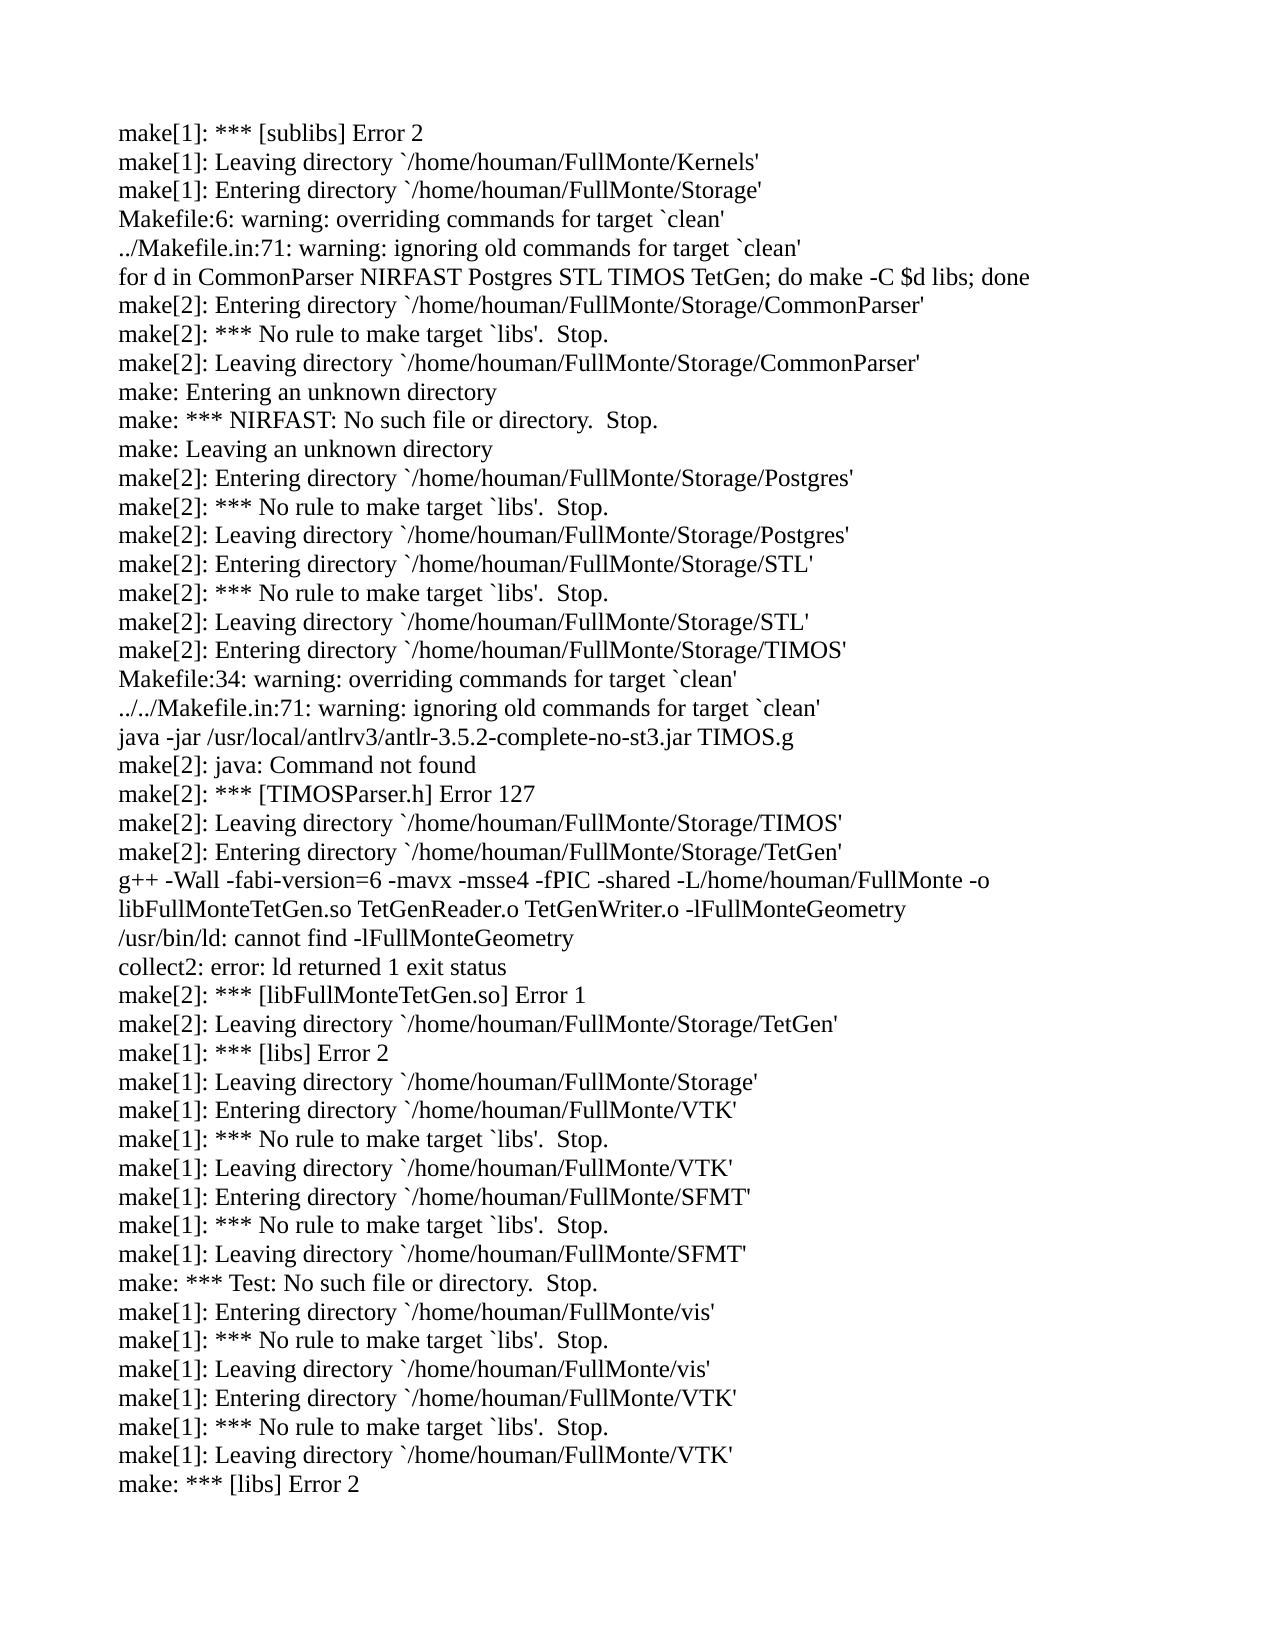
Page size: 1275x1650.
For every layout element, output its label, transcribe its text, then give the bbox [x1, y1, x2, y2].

text make[2]: Leaving directory `/home/houman/FullMonte/Storage/CommonParser' [118, 348, 1157, 377]
text make[2]: Entering directory `/home/houman/FullMonte/Storage/Postgres' [118, 463, 1157, 492]
text make[1]: *** No rule to make target `libs'. Stop. [118, 1412, 1157, 1441]
text make[1]: Leaving directory `/home/houman/FullMonte/VTK' [118, 1441, 1157, 1469]
text make[2]: java: Command not found [118, 751, 1157, 779]
text make: *** Test: No such file or directory. Stop. [118, 1268, 1157, 1297]
text java -jar /usr/local/antlrv3/antlr-3.5.2-complete-no-st3.jar TIMOS.g [118, 722, 1157, 751]
text make: *** NIRFAST: No such file or directory. Stop. [118, 406, 1157, 434]
text make[1]: Leaving directory `/home/houman/FullMonte/VTK' [118, 1153, 1157, 1182]
text make[2]: Leaving directory `/home/houman/FullMonte/Storage/TIMOS' [118, 808, 1157, 837]
text make[2]: *** No rule to make target `libs'. Stop. [118, 578, 1157, 607]
text make[1]: Entering directory `/home/houman/FullMonte/VTK' [118, 1383, 1157, 1412]
text make[2]: *** [TIMOSParser.h] Error 127 [118, 779, 1157, 808]
text /usr/bin/ld: cannot find -lFullMonteGeometry [118, 923, 1157, 952]
text make[1]: *** No rule to make target `libs'. Stop. [118, 1326, 1157, 1354]
text make[2]: Entering directory `/home/houman/FullMonte/Storage/CommonParser' [118, 291, 1157, 319]
text make[2]: Entering directory `/home/houman/FullMonte/Storage/TIMOS' [118, 636, 1157, 664]
text make[1]: Leaving directory `/home/houman/FullMonte/Kernels' [118, 147, 1157, 176]
text make[1]: Leaving directory `/home/houman/FullMonte/vis' [118, 1354, 1157, 1383]
text make[1]: *** No rule to make target `libs'. Stop. [118, 1211, 1157, 1239]
text make[1]: *** No rule to make target `libs'. Stop. [118, 1124, 1157, 1153]
text ../../Makefile.in:71: warning: ignoring old commands for target `clean' [118, 693, 1157, 722]
text make[1]: Leaving directory `/home/houman/FullMonte/SFMT' [118, 1239, 1157, 1268]
text make: *** [libs] Error 2 [118, 1469, 1157, 1498]
text make[1]: Leaving directory `/home/houman/FullMonte/Storage' [118, 1067, 1157, 1096]
text make[2]: Leaving directory `/home/houman/FullMonte/Storage/STL' [118, 607, 1157, 636]
text make: Leaving an unknown directory [118, 434, 1157, 463]
text make[1]: Entering directory `/home/houman/FullMonte/vis' [118, 1297, 1157, 1326]
text make[1]: Entering directory `/home/houman/FullMonte/VTK' [118, 1096, 1157, 1124]
text make[2]: *** No rule to make target `libs'. Stop. [118, 319, 1157, 348]
text ../Makefile.in:71: warning: ignoring old commands for target `clean' [118, 233, 1157, 262]
text make[2]: Leaving directory `/home/houman/FullMonte/Storage/TetGen' [118, 1009, 1157, 1038]
text make[1]: Entering directory `/home/houman/FullMonte/Storage' [118, 176, 1157, 204]
text make[1]: *** [sublibs] Error 2 [118, 118, 1157, 147]
text Makefile:6: warning: overriding commands for target `clean' [118, 204, 1157, 233]
text Makefile:34: warning: overriding commands for target `clean' [118, 664, 1157, 693]
text make[2]: *** [libFullMonteTetGen.so] Error 1 [118, 981, 1157, 1009]
text make[2]: Leaving directory `/home/houman/FullMonte/Storage/Postgres' [118, 521, 1157, 549]
text make[2]: *** No rule to make target `libs'. Stop. [118, 492, 1157, 521]
text make[1]: Entering directory `/home/houman/FullMonte/SFMT' [118, 1182, 1157, 1211]
text for d in CommonParser NIRFAST Postgres STL TIMOS TetGen; do make -C $d libs; done [118, 262, 1157, 291]
text g++ -Wall -fabi-version=6 -mavx -msse4 -fPIC -shared -L/home/houman/FullMonte -o libFullMonteTetGen.so TetGenReader.o TetGenWriter.o -lFullMonteGeometry [118, 866, 1157, 923]
text make[2]: Entering directory `/home/houman/FullMonte/Storage/STL' [118, 549, 1157, 578]
text make[1]: *** [libs] Error 2 [118, 1038, 1157, 1067]
text collect2: error: ld returned 1 exit status [118, 952, 1157, 981]
text make[2]: Entering directory `/home/houman/FullMonte/Storage/TetGen' [118, 837, 1157, 866]
text make: Entering an unknown directory [118, 377, 1157, 406]
